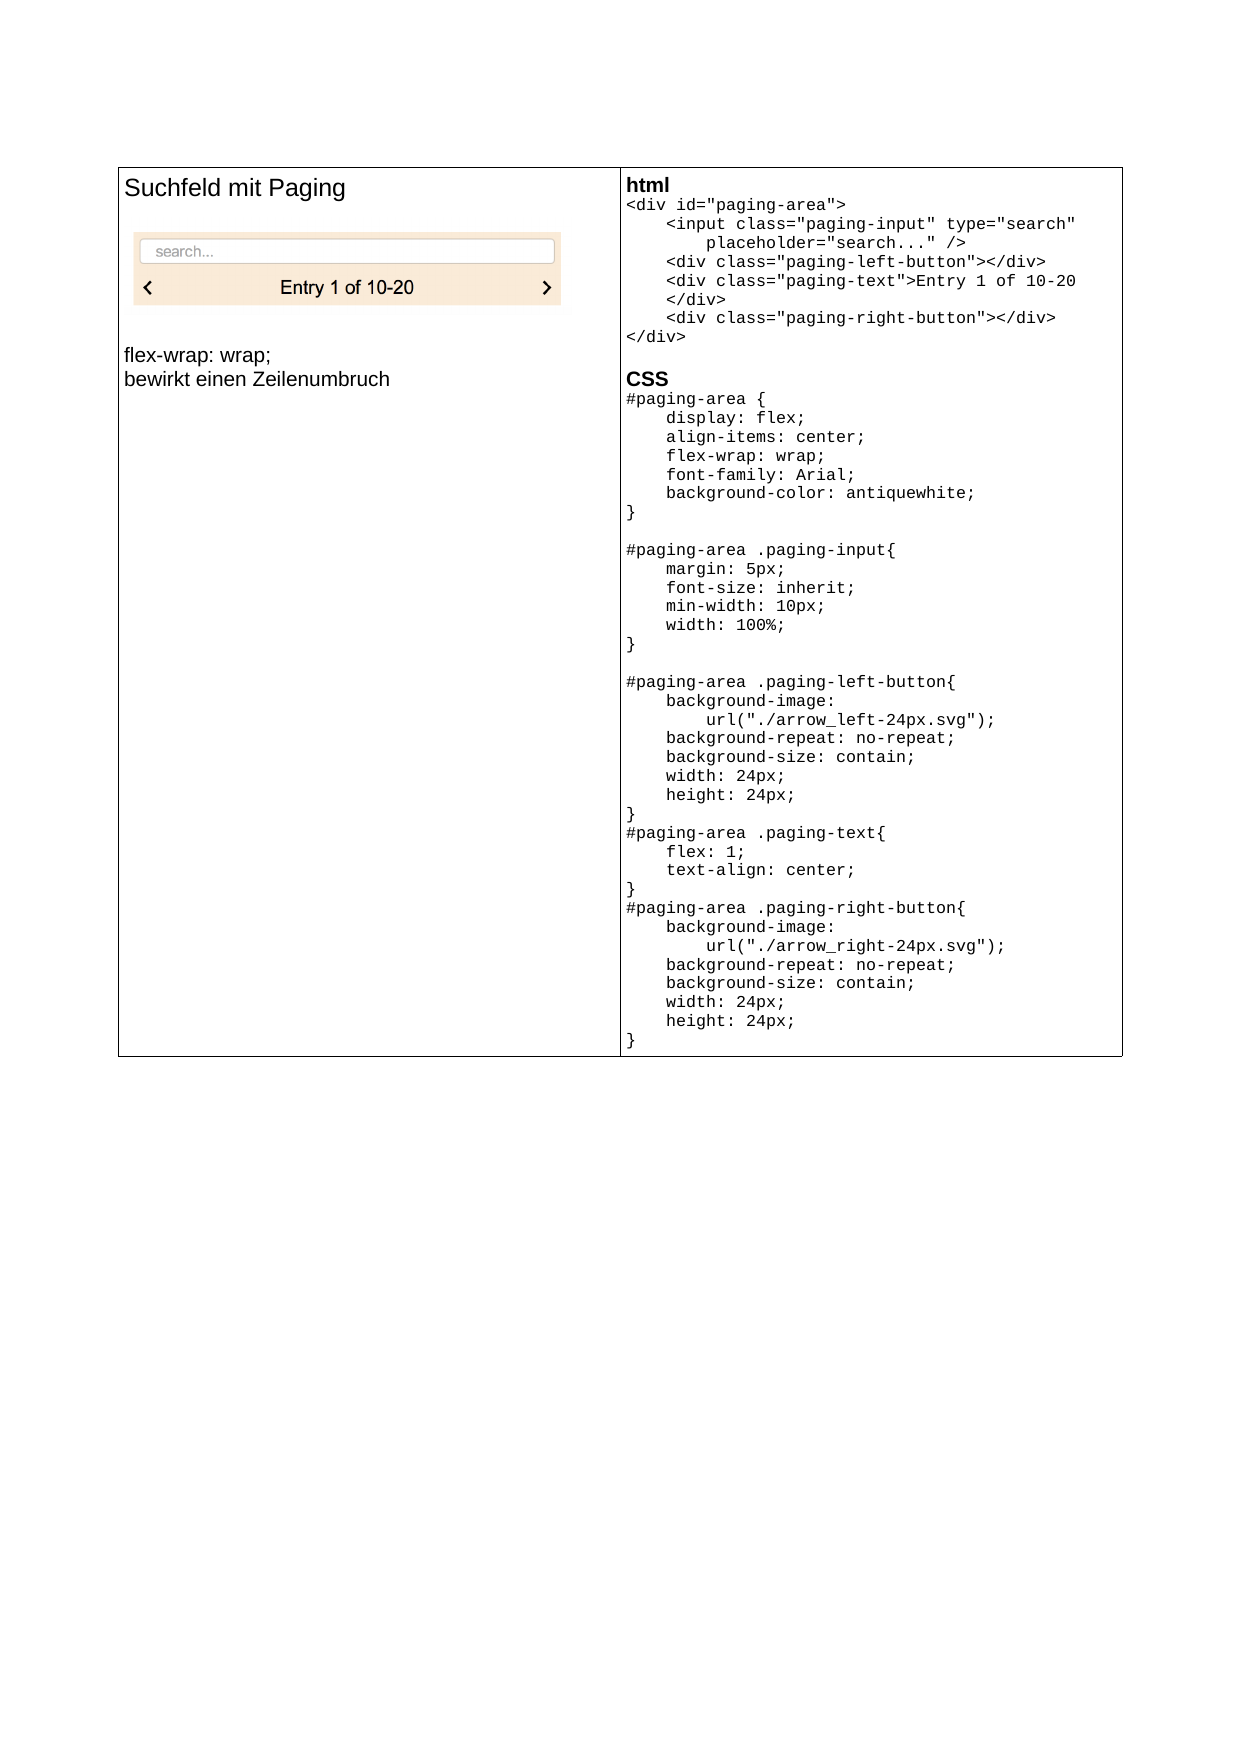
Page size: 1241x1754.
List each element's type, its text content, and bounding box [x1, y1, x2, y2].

picture [123, 217, 572, 315]
table_header html <div id="paging-area"> <input class="paging-input" type="search" placeholder="search..." /> <div class="paging-left-button"></div> <div class="paging-text">Entry 1 of 10-20 </div> <div class="paging-right-button"></div> </div> CSS #paging-area { display: flex; align-items: center; flex-wrap: wrap; font-family: Arial; background-color: antiquewhite; } #paging-area .paging-input{ margin: 5px; font-size: inherit; min-width: 10px; width: 100%; } #paging-area .paging-left-button{ background-image: url("./arrow_left-24px.svg"); background-repeat: no-repeat; background-size: contain; width: 24px; height: 24px; } #paging-area .paging-text{ flex: 1; text-align: center; } #paging-area .paging-right-button{ background-image: url("./arrow_right-24px.svg"); background-repeat: no-repeat; background-size: contain; width: 24px; height: 24px; } [621, 168, 1122, 1056]
table_header Suchfeld mit Paging flex-wrap: wrap; bewirkt einen Zeilenumbruch [119, 168, 620, 1056]
